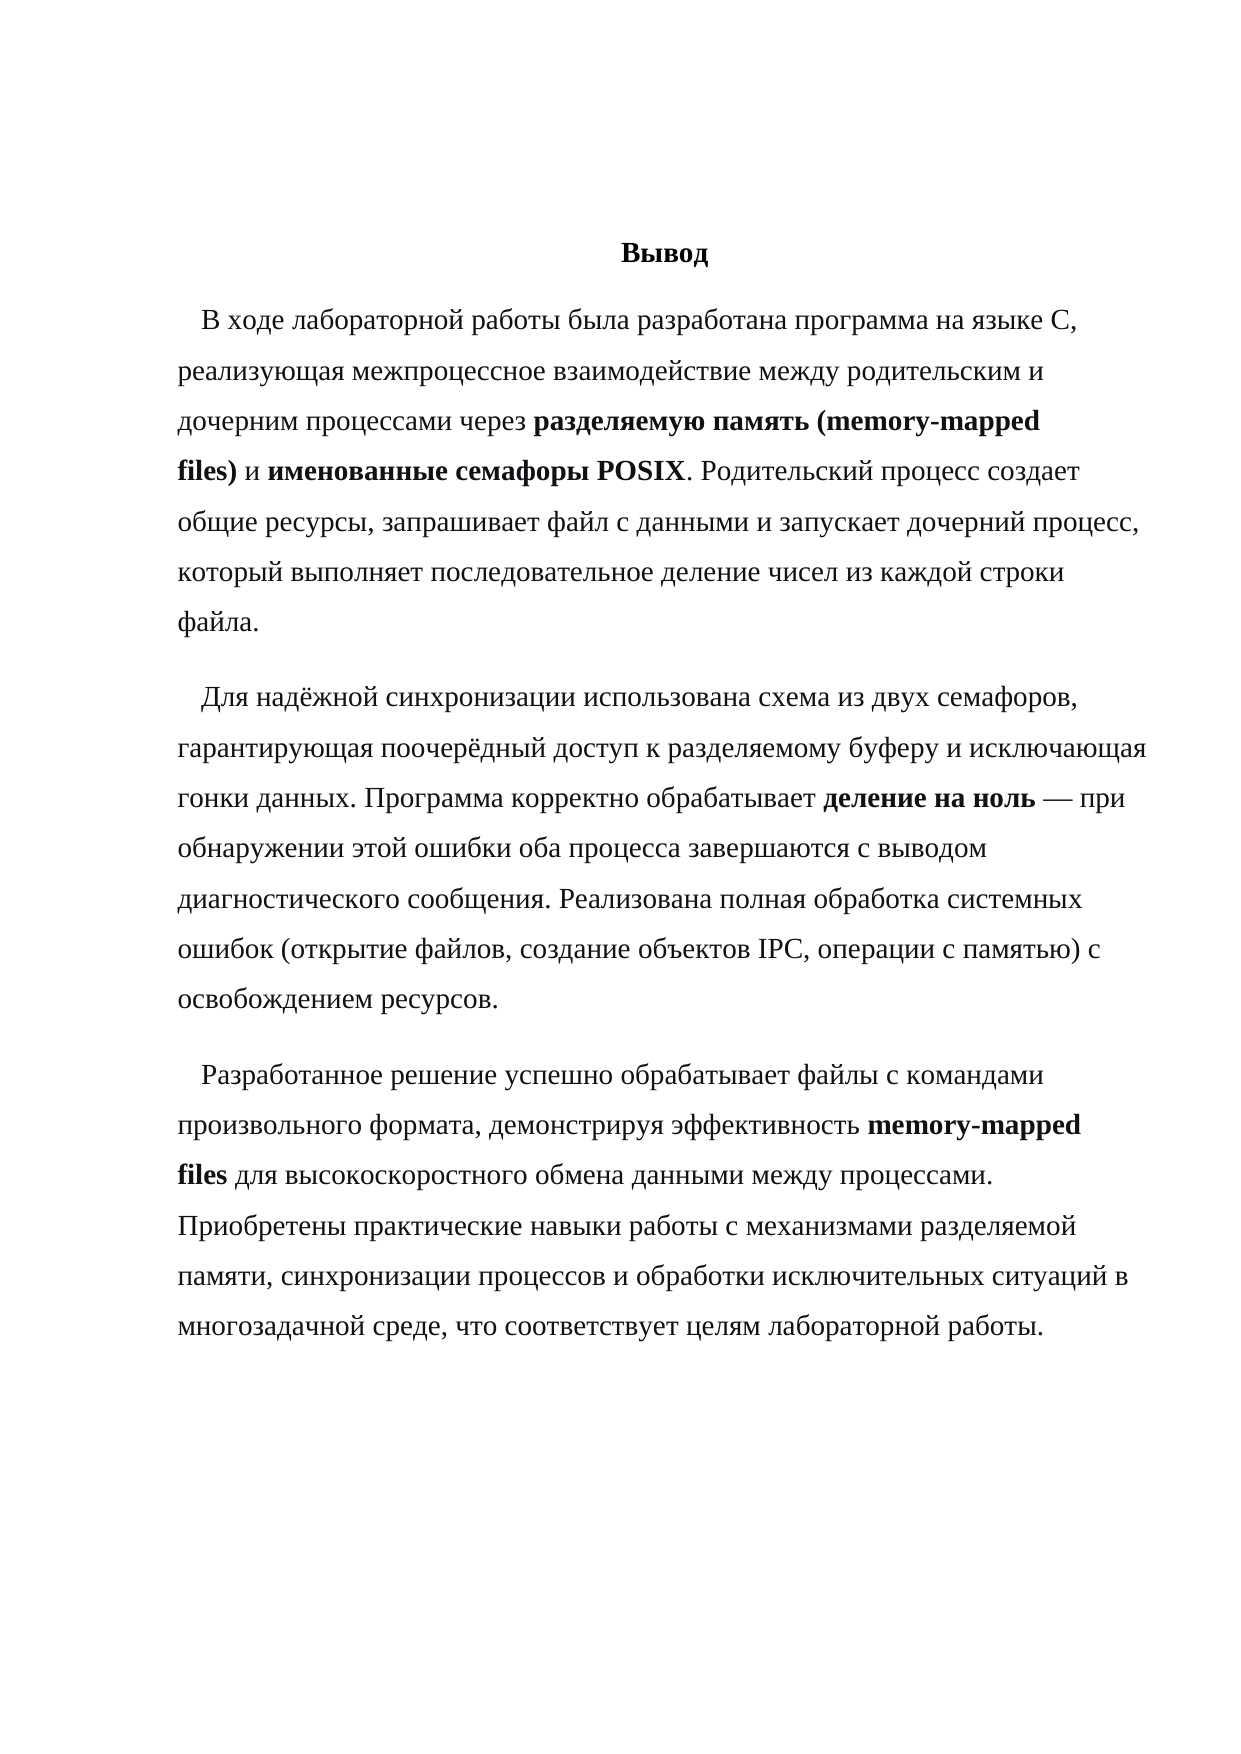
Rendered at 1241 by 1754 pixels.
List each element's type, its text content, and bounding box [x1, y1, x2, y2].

text В ходе лабораторной работы была разработана программа на языке C, реализующая межпроцессное взаимодействие между родительским и дочерним процессами через разделяемую память (memory-mapped files) и именованные семафоры POSIX. Родительский процесс создает общие ресурсы, запрашивает файл с данными и запускает дочерний процесс, который выполняет последовательное деление чисел из каждой строки файла. [177, 302, 1152, 638]
text Вывод [177, 235, 1152, 269]
text Разработанное решение успешно обрабатывает файлы с командами произвольного формата, демонстрируя эффективность memory-mapped files для высокоскоростного обмена данными между процессами. Приобретены практические навыки работы с механизмами разделяемой памяти, синхронизации процессов и обработки исключительных ситуаций в многозадачной среде, что соответствует целям лабораторной работы. [177, 1057, 1152, 1342]
text Для надёжной синхронизации использована схема из двух семафоров, гарантирующая поочерёдный доступ к разделяемому буферу и исключающая гонки данных. Программа корректно обрабатывает деление на ноль — при обнаружении этой ошибки оба процесса завершаются с выводом диагностического сообщения. Реализована полная обработка системных ошибок (открытие файлов, создание объектов IPC, операции с памятью) с освобождением ресурсов. [177, 679, 1152, 1015]
